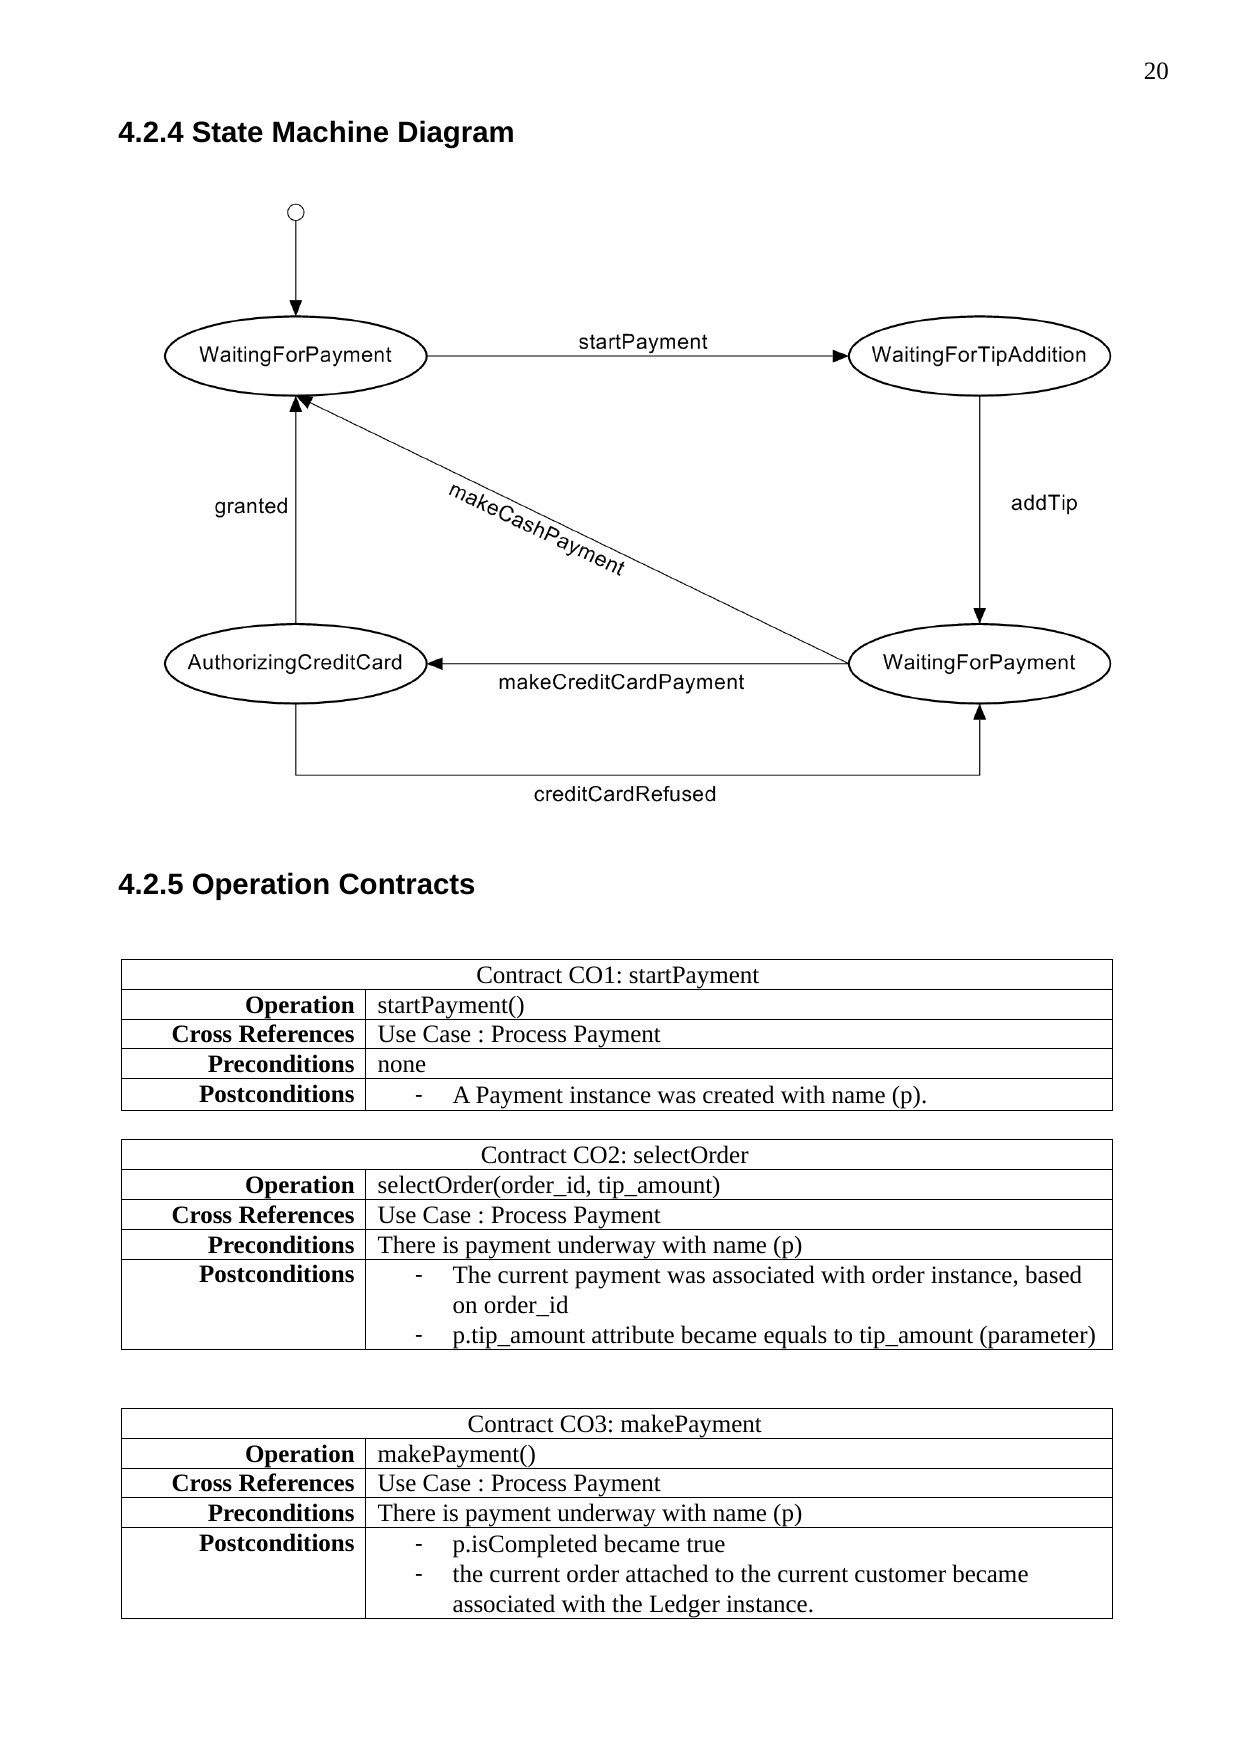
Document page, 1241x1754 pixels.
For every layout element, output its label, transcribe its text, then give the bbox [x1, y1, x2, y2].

picture [162, 202, 1125, 811]
table_cell Cross References [122, 1020, 365, 1048]
table_cell Postconditions [122, 1528, 365, 1618]
table_header Contract CO3: makePayment [122, 1409, 1112, 1438]
table_cell Use Case : Process Payment [366, 1020, 1112, 1048]
table_cell Preconditions [122, 1498, 365, 1527]
table_cell There is payment underway with name (p) [366, 1230, 1112, 1258]
table_cell The current payment was associated with order instance, based on order_id p.tip_amount attribute became equals to tip_amount (parameter) [366, 1260, 1112, 1349]
table_cell Postconditions [122, 1079, 365, 1109]
table_cell makePayment() [366, 1439, 1112, 1467]
table_cell A Payment instance was created with name (p). [366, 1079, 1112, 1109]
table_cell Operation [122, 1439, 365, 1467]
table_cell There is payment underway with name (p) [366, 1498, 1112, 1527]
table_cell selectOrder(order_id, tip_amount) [366, 1170, 1112, 1199]
table_cell Preconditions [122, 1230, 365, 1258]
table_cell startPayment() [366, 990, 1112, 1018]
table_cell p.isCompleted became true the current order attached to the current customer became associated with the Ledger instance. [366, 1528, 1112, 1618]
table_cell Preconditions [122, 1049, 365, 1078]
table_header Contract CO2: selectOrder [122, 1140, 1112, 1169]
table_cell Use Case : Process Payment [366, 1469, 1112, 1497]
table_header Contract CO1: startPayment [122, 960, 1112, 989]
table_cell Cross References [122, 1200, 365, 1229]
subtitle 4.2.4 State Machine Diagram [118, 114, 1168, 148]
table_cell Operation [122, 1170, 365, 1199]
table_cell Postconditions [122, 1260, 365, 1349]
subtitle 4.2.5 Operation Contracts [118, 867, 1168, 900]
table_cell Use Case : Process Payment [366, 1200, 1112, 1229]
table_cell Operation [122, 990, 365, 1018]
table_cell none [366, 1049, 1112, 1078]
table_cell Cross References [122, 1469, 365, 1497]
